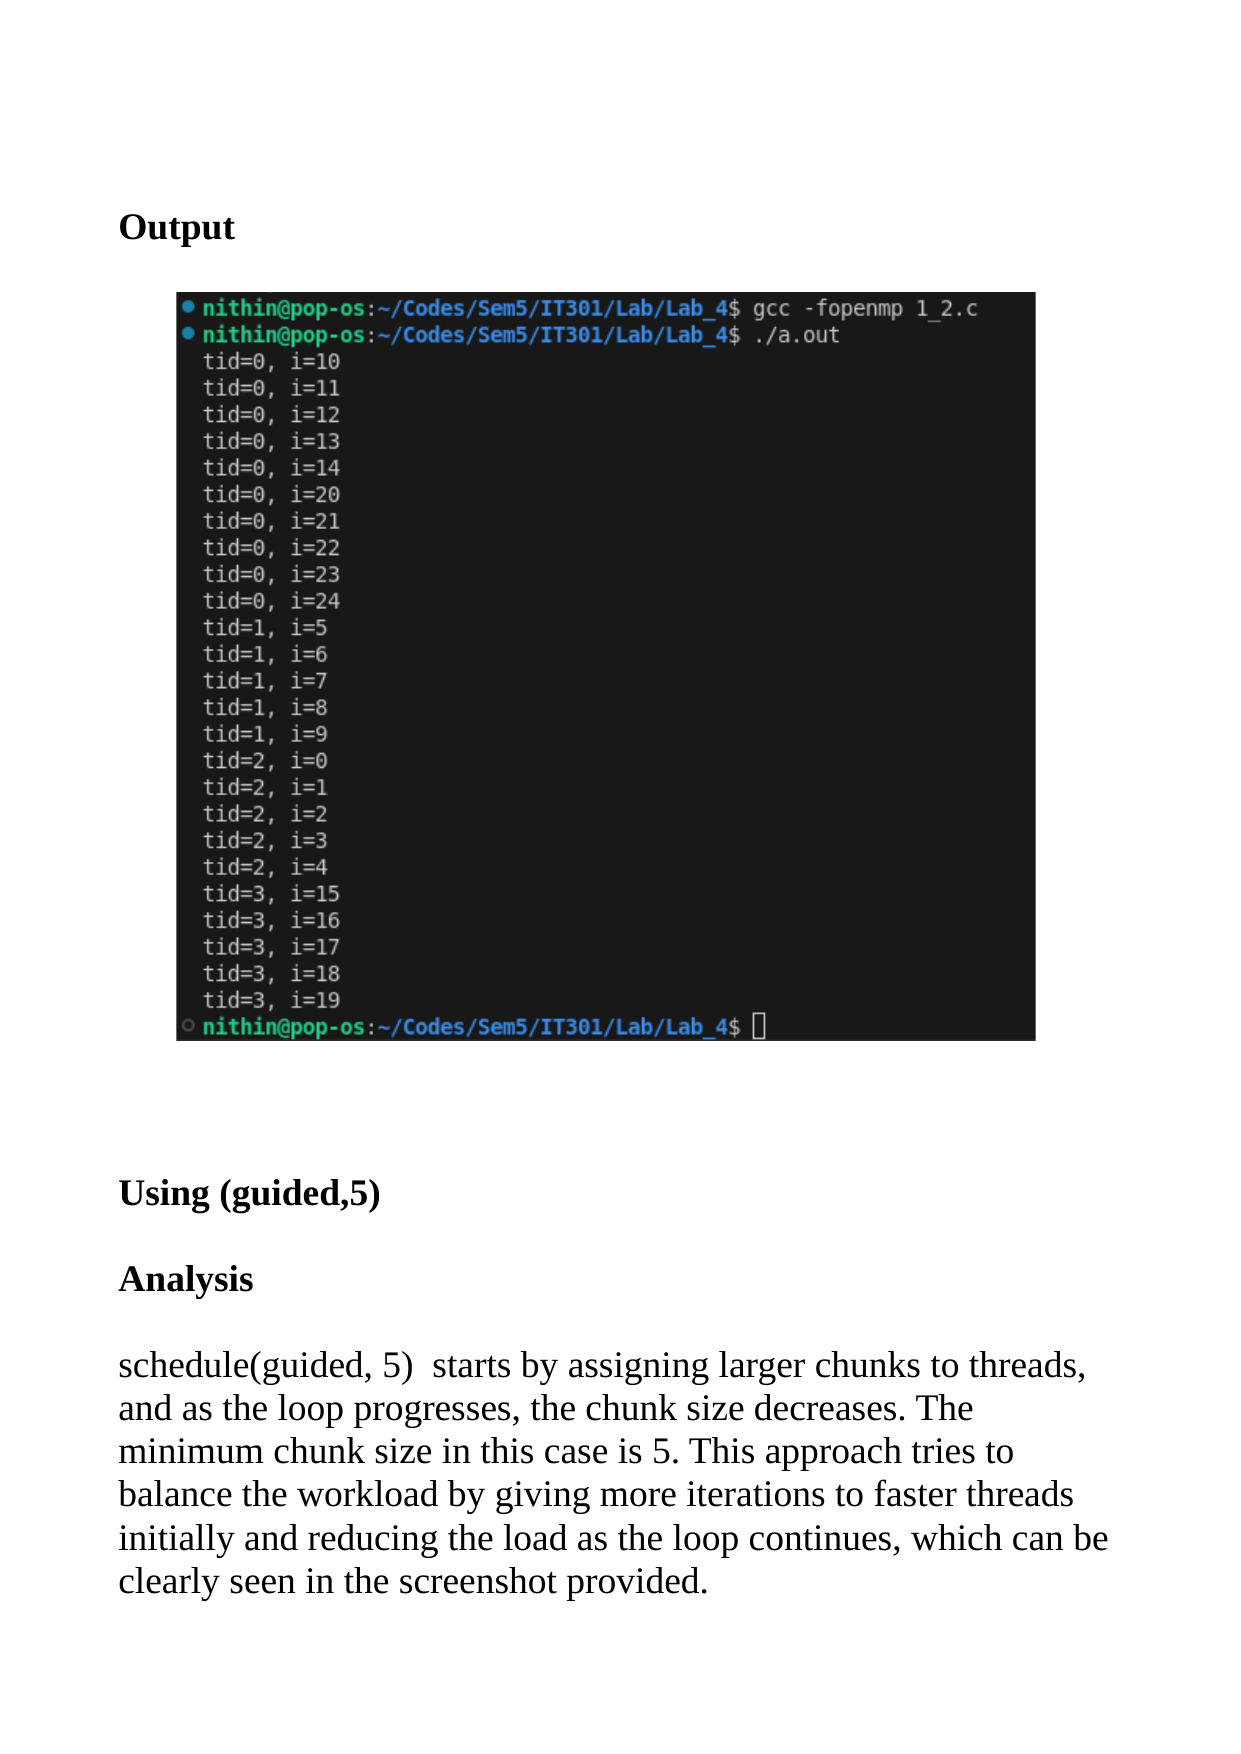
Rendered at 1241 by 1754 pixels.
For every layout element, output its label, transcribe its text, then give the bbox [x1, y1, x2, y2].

text schedule(guided, 5) starts by assigning larger chunks to threads, and as the loop progresses, the chunk size decreases. The minimum chunk size in this case is 5. This approach tries to balance the workload by giving more iterations to faster threads initially and reducing the load as the loop continues, which can be clearly seen in the screenshot provided. [118, 1342, 1122, 1601]
text Output [118, 204, 1122, 247]
text Analysis [118, 1256, 1122, 1299]
picture [176, 292, 1036, 1041]
text Using (guided,5) [118, 1170, 1122, 1213]
